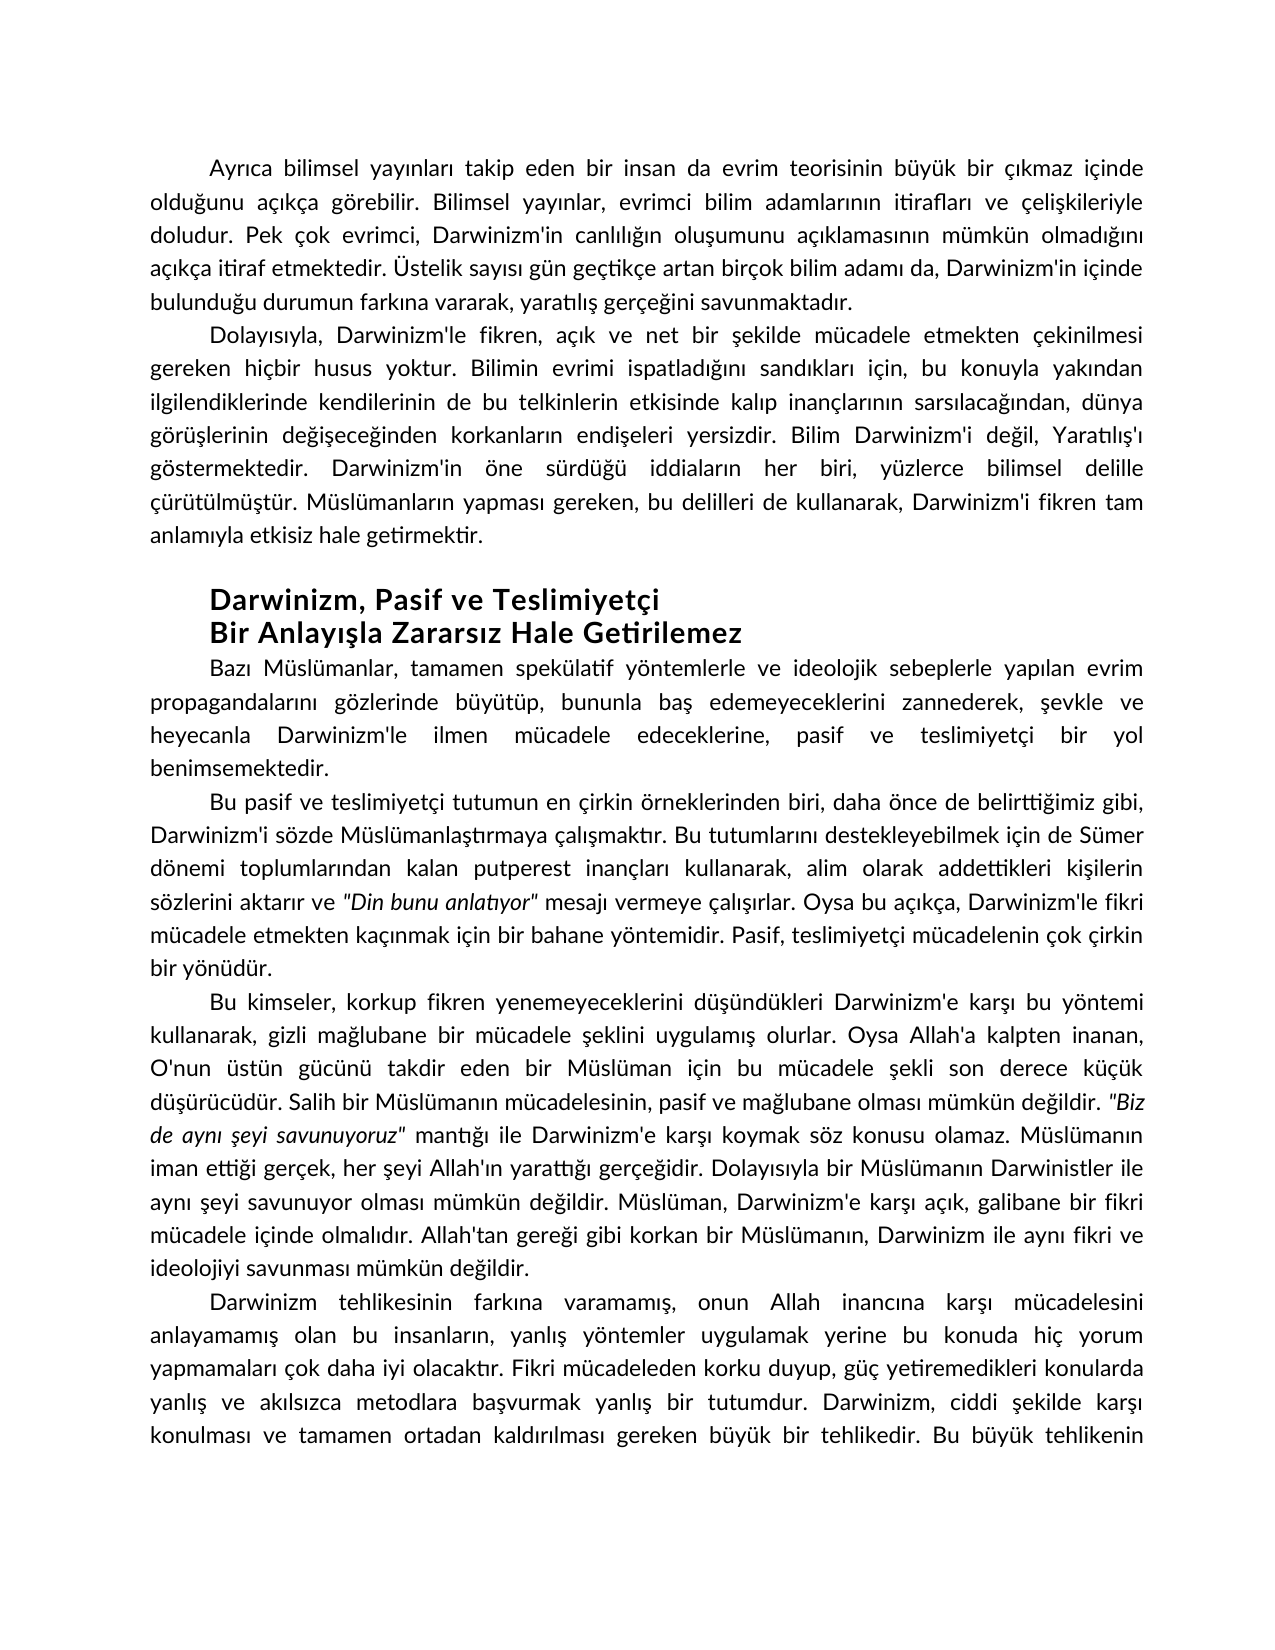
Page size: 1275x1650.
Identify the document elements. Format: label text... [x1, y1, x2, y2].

text Darwinizm, Pasif ve Teslimiyetçi [150, 583, 1145, 617]
text Ayrıca bilimsel yayınları takip eden bir insan da evrim teorisinin büyük bir çıkmaz içinde olduğunu açıkça görebilir. Bilimsel yayınlar, evrimci bilim adamlarının itirafları ve çelişkileriyle doludur. Pek çok evrimci, Darwinizm'in canlılığın oluşumunu açıklamasının mümkün olmadığını açıkça itiraf etmektedir. Üstelik sayısı gün geçtikçe artan birçok bilim adamı da, Darwinizm'in içinde bulunduğu durumun farkına vararak, yaratılış gerçeğini savunmaktadır. [150, 150, 1145, 317]
text Darwinizm tehlikesinin farkına varamamış, onun Allah inancına karşı mücadelesini anlayamamış olan bu insanların, yanlış yöntemler uygulamak yerine bu konuda hiç yorum yapmamaları çok daha iyi olacaktır. Fikri mücadeleden korku duyup, güç yetiremedikleri konularda yanlış ve akılsızca metodlara başvurmak yanlış bir tutumdur. Darwinizm, ciddi şekilde karşı konulması ve tamamen ortadan kaldırılması gereken büyük bir tehlikedir. Bu büyük tehlikenin [150, 1283, 1145, 1450]
text Bu pasif ve teslimiyetçi tutumun en çirkin örneklerinden biri, daha önce de belirttiğimiz gibi, Darwinizm'i sözde Müslümanlaştırmaya çalışmaktır. Bu tutumlarını destekleyebilmek için de Sümer dönemi toplumlarından kalan putperest inançları kullanarak, alim olarak addettikleri kişilerin sözlerini aktarır ve "Din bunu anlatıyor" mesajı vermeye çalışırlar. Oysa bu açıkça, Darwinizm'le fikri mücadele etmekten kaçınmak için bir bahane yöntemidir. Pasif, teslimiyetçi mücadelenin çok çirkin bir yönüdür. [150, 783, 1145, 983]
text Bazı Müslümanlar, tamamen spekülatif yöntemlerle ve ideolojik sebeplerle yapılan evrim propagandalarını gözlerinde büyütüp, bununla baş edemeyeceklerini zannederek, şevkle ve heyecanla Darwinizm'le ilmen mücadele edeceklerine, pasif ve teslimiyetçi bir yol benimsemektedir. [150, 650, 1145, 783]
text Dolayısıyla, Darwinizm'le fikren, açık ve net bir şekilde mücadele etmekten çekinilmesi gereken hiçbir husus yoktur. Bilimin evrimi ispatladığını sandıkları için, bu konuyla yakından ilgilendiklerinde kendilerinin de bu telkinlerin etkisinde kalıp inançlarının sarsılacağından, dünya görüşlerinin değişeceğinden korkanların endişeleri yersizdir. Bilim Darwinizm'i değil, Yaratılış'ı göstermektedir. Darwinizm'in öne sürdüğü iddiaların her biri, yüzlerce bilimsel delille çürütülmüştür. Müslümanların yapması gereken, bu delilleri de kullanarak, Darwinizm'i fikren tam anlamıyla etkisiz hale getirmektir. [150, 317, 1145, 550]
text Bir Anlayışla Zararsız Hale Getirilemez [150, 617, 1145, 650]
text Bu kimseler, korkup fikren yenemeyeceklerini düşündükleri Darwinizm'e karşı bu yöntemi kullanarak, gizli mağlubane bir mücadele şeklini uygulamış olurlar. Oysa Allah'a kalpten inanan, O'nun üstün gücünü takdir eden bir Müslüman için bu mücadele şekli son derece küçük düşürücüdür. Salih bir Müslümanın mücadelesinin, pasif ve mağlubane olması mümkün değildir. "Biz de aynı şeyi savunuyoruz" mantığı ile Darwinizm'e karşı koymak söz konusu olamaz. Müslümanın iman ettiği gerçek, her şeyi Allah'ın yarattığı gerçeğidir. Dolayısıyla bir Müslümanın Darwinistler ile aynı şeyi savunuyor olması mümkün değildir. Müslüman, Darwinizm'e karşı açık, galibane bir fikri mücadele içinde olmalıdır. Allah'tan gereği gibi korkan bir Müslümanın, Darwinizm ile aynı fikri ve ideolojiyi savunması mümkün değildir. [150, 983, 1145, 1283]
